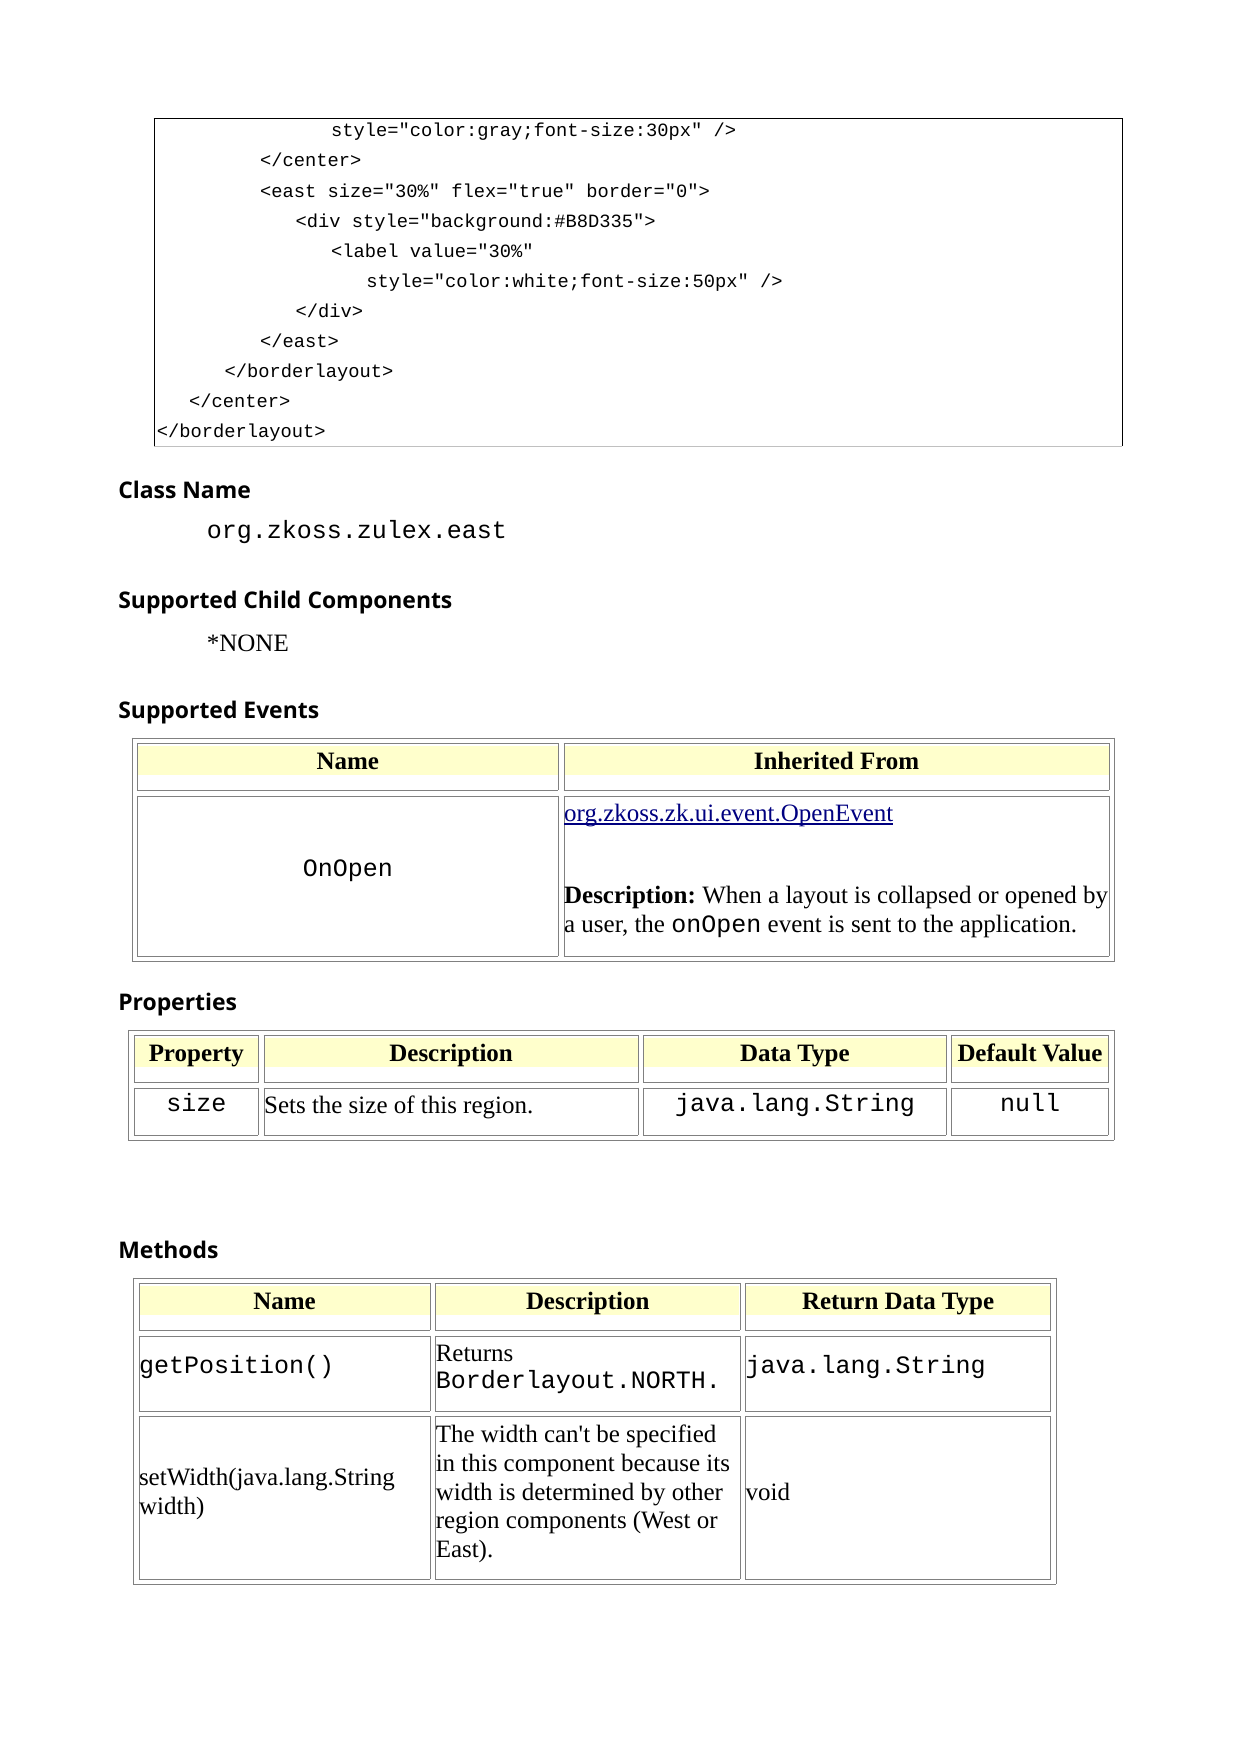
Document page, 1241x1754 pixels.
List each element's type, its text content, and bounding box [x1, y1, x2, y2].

text </borderlayout> [155, 419, 1122, 446]
table_cell getPosition() [136, 1330, 433, 1411]
table_cell java.lang.String [641, 1082, 948, 1135]
text </borderlayout> [155, 359, 1122, 383]
text style="color:gray;font-size:30px" /> [155, 119, 1122, 142]
table_header Description [433, 1279, 742, 1330]
table_cell OnOpen [134, 790, 561, 956]
text </east> [155, 329, 1122, 353]
table_cell null [949, 1082, 1111, 1135]
text </center> [155, 389, 1122, 413]
subtitle Class Name [118, 474, 1122, 506]
table_cell java.lang.String [743, 1330, 1053, 1411]
table_header Default Value [949, 1031, 1111, 1082]
text <div style="background:#B8D335"> [155, 208, 1122, 233]
subtitle Properties [118, 986, 1122, 1017]
text *NONE [207, 628, 1122, 656]
text style="color:white;font-size:50px" /> [155, 269, 1122, 293]
table_cell size [131, 1082, 261, 1135]
text </center> [155, 148, 1122, 172]
table_header Return Data Type [743, 1279, 1053, 1330]
table_header Inherited From [561, 739, 1112, 790]
text <label value="30%" [155, 238, 1122, 263]
subtitle Supported Events [118, 694, 1122, 725]
table_header Description [261, 1031, 641, 1082]
text </div> [155, 299, 1122, 323]
table_cell setWidth(java.lang.String width) [136, 1411, 433, 1578]
table_cell Returns Borderlayout.NORTH. [433, 1330, 742, 1411]
table_header Name [134, 739, 561, 790]
table_header Data Type [641, 1031, 948, 1082]
text <east size="30%" flex="true" border="0"> [155, 178, 1122, 203]
table_cell void [743, 1411, 1053, 1578]
text org.zkoss.zulex.east [207, 518, 1122, 546]
table_cell Sets the size of this region. [261, 1082, 641, 1135]
table_cell The width can't be specified in this component because its width is determined by other region components (West or East). [433, 1411, 742, 1578]
table_header Name [136, 1279, 433, 1330]
subtitle Supported Child Components [118, 584, 1122, 615]
table_cell org.zkoss.zk.ui.event.OpenEvent Description: When a layout is collapsed or opened by a user, the onOpen event is sent to the application. [561, 790, 1112, 956]
table_header Property [131, 1031, 261, 1082]
subtitle Methods [118, 1234, 1122, 1265]
